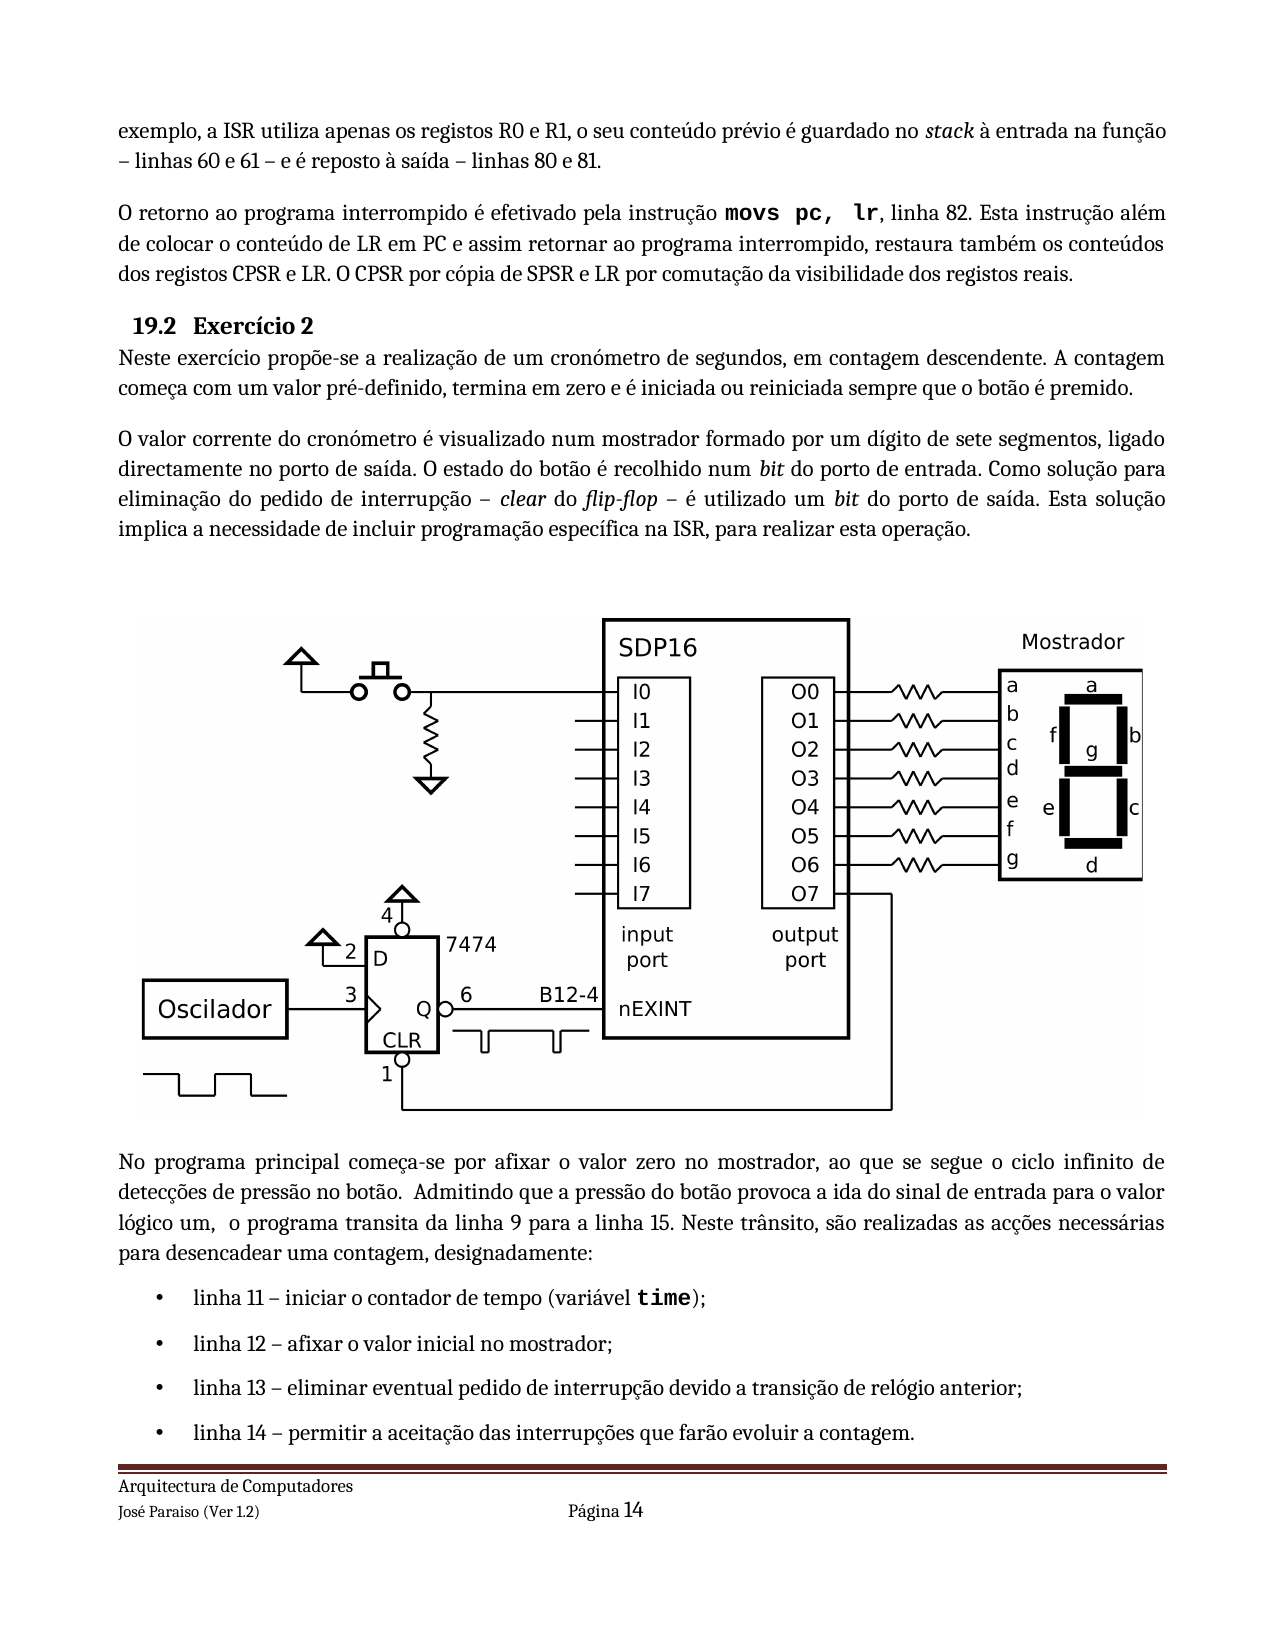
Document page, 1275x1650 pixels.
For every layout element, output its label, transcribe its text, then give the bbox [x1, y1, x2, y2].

text No programa principal começa-se por afixar o valor zero no mostrador, ao que se segue o ciclo infinito de detecções de pressão no botão. Admitindo que a pressão do botão provoca a ida do sinal de entrada para o valor lógico um, o programa transita da linha 9 para a linha 15. Neste trânsito, são realizadas as acções necessárias para desencadear uma contagem, designadamente: [118, 618, 1167, 1266]
list linha 11 – iniciar o contador de tempo (variável time); [156, 1284, 1167, 1312]
text Neste exercício propõe-se a realização de um cronómetro de segundos, em contagem descendente. A contagem começa com um valor pré-definido, termina em zero e é iniciada ou reiniciada sempre que o botão é premido. [118, 344, 1167, 401]
text O valor corrente do cronómetro é visualizado num mostrador formado por um dígito de sete segmentos, ligado directamente no porto de saída. O estado do botão é recolhido num bit do porto de entrada. Como solução para eliminação do pedido de interrupção – clear do flip-flop – é utilizado um bit do porto de saída. Esta solução implica a necessidade de incluir programação específica na ISR, para realizar esta operação. [118, 426, 1167, 543]
subtitle Exercício 2 [133, 312, 1167, 341]
text O retorno ao programa interrompido é efetivado pela instrução movs pc, lr, linha 82. Esta instrução além de colocar o conteúdo de LR em PC e assim retornar ao programa interrompido, restaura também os conteúdos dos registos CPSR e LR. O CPSR por cópia de SPSR e LR por comutação da visibilidade dos registos reais. [118, 199, 1167, 287]
list linha 13 – eliminar eventual pedido de interrupção devido a transição de relógio anterior; [156, 1375, 1167, 1402]
list linha 14 – permitir a aceitação das interrupções que farão evoluir a contagem. [156, 1420, 1167, 1446]
picture [141, 618, 1143, 1121]
list linha 12 – afixar o valor inicial no mostrador; [156, 1330, 1167, 1357]
text exemplo, a ISR utiliza apenas os registos R0 e R1, o seu conteúdo prévio é guardado no stack à entrada na função – linhas 60 e 61 – e é reposto à saída – linhas 80 e 81. [118, 118, 1167, 175]
